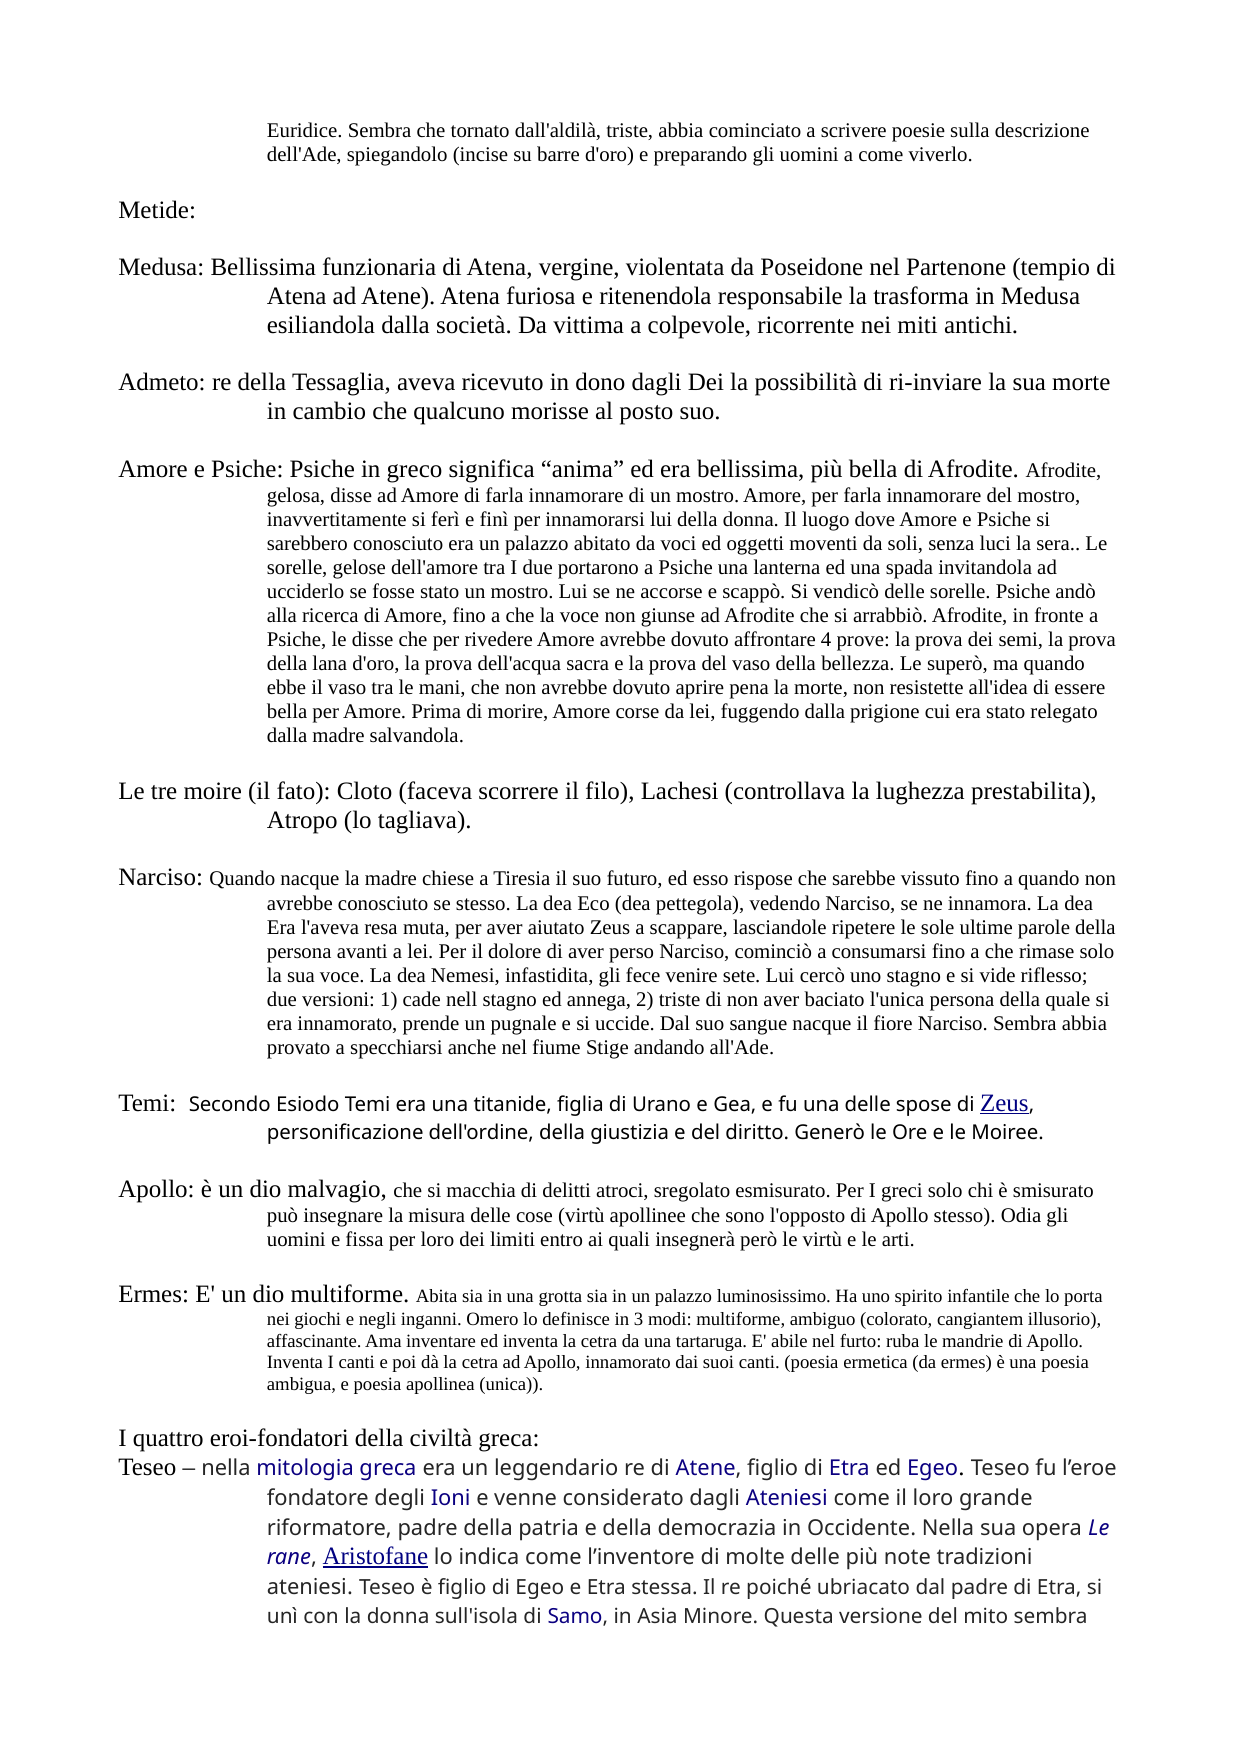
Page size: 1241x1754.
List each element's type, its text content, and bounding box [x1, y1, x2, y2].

text Temi: Secondo Esiodo Temi era una titanide, figlia di Urano e Gea, e fu una delle spose di Zeus, personificazione dell'ordine, della giustizia e del diritto. Generò le Ore e le Moiree. [118, 1088, 1122, 1145]
text Ermes: E' un dio multiforme. Abita sia in una grotta sia in un palazzo luminosissimo. Ha uno spirito infantile che lo porta nei giochi e negli inganni. Omero lo definisce in 3 modi: multiforme, ambiguo (colorato, cangiantem illusorio), affascinante. Ama inventare ed inventa la cetra da una tartaruga. E' abile nel furto: ruba le mandrie di Apollo. Inventa I canti e poi dà la cetra ad Apollo, innamorato dai suoi canti. (poesia ermetica (da ermes) è una poesia ambigua, e poesia apollinea (unica)). [118, 1279, 1122, 1394]
text Teseo – nella mitologia greca era un leggendario re di Atene, figlio di Etra ed Egeo. Teseo fu l’eroe fondatore degli Ioni e venne considerato dagli Ateniesi come il loro grande riformatore, padre della patria e della democrazia in Occidente. Nella sua opera Le rane, Aristofane lo indica come l’inventore di molte delle più note tradizioni ateniesi. Teseo è figlio di Egeo e Etra stessa. Il re poiché ubriacato dal padre di Etra, si unì con la donna sull'isola di Samo, in Asia Minore. Questa versione del mito sembra [118, 1452, 1122, 1629]
text Metide: [118, 195, 1122, 224]
text Medusa: Bellissima funzionaria di Atena, vergine, violentata da Poseidone nel Partenone (tempio di Atena ad Atene). Atena furiosa e ritenendola responsabile la trasforma in Medusa esiliandola dalla società. Da vittima a colpevole, ricorrente nei miti antichi. [118, 252, 1122, 339]
text Narciso: Quando nacque la madre chiese a Tiresia il suo futuro, ed esso rispose che sarebbe vissuto fino a quando non avrebbe conosciuto se stesso. La dea Eco (dea pettegola), vedendo Narciso, se ne innamora. La dea Era l'aveva resa muta, per aver aiutato Zeus a scappare, lasciandole ripetere le sole ultime parole della persona avanti a lei. Per il dolore di aver perso Narciso, cominciò a consumarsi fino a che rimase solo la sua voce. La dea Nemesi, infastidita, gli fece venire sete. Lui cercò uno stagno e si vide riflesso; due versioni: 1) cade nell stagno ed annega, 2) triste di non aver baciato l'unica persona della quale si era innamorato, prende un pugnale e si uccide. Dal suo sangue nacque il fiore Narciso. Sembra abbia provato a specchiarsi anche nel fiume Stige andando all'Ade. [118, 862, 1122, 1059]
text I quattro eroi-fondatori della civiltà greca: [118, 1423, 1122, 1452]
text Amore e Psiche: Psiche in greco significa “anima” ed era bellissima, più bella di Afrodite. Afrodite, gelosa, disse ad Amore di farla innamorare di un mostro. Amore, per farla innamorare del mostro, inavvertitamente si ferì e finì per innamorarsi lui della donna. Il luogo dove Amore e Psiche si sarebbero conosciuto era un palazzo abitato da voci ed oggetti moventi da soli, senza luci la sera.. Le sorelle, gelose dell'amore tra I due portarono a Psiche una lanterna ed una spada invitandola ad ucciderlo se fosse stato un mostro. Lui se ne accorse e scappò. Si vendicò delle sorelle. Psiche andò alla ricerca di Amore, fino a che la voce non giunse ad Afrodite che si arrabbiò. Afrodite, in fronte a Psiche, le disse che per rivedere Amore avrebbe dovuto affrontare 4 prove: la prova dei semi, la prova della lana d'oro, la prova dell'acqua sacra e la prova del vaso della bellezza. Le superò, ma quando ebbe il vaso tra le mani, che non avrebbe dovuto aprire pena la morte, non resistette all'idea di essere bella per Amore. Prima di morire, Amore corse da lei, fuggendo dalla prigione cui era stato relegato dalla madre salvandola. [118, 454, 1122, 747]
text Admeto: re della Tessaglia, aveva ricevuto in dono dagli Dei la possibilità di ri-inviare la sua morte in cambio che qualcuno morisse al posto suo. [118, 367, 1122, 425]
text Apollo: è un dio malvagio, che si macchia di delitti atroci, sregolato esmisurato. Per I greci solo chi è smisurato può insegnare la misura delle cose (virtù apollinee che sono l'opposto di Apollo stesso). Odia gli uomini e fissa per loro dei limiti entro ai quali insegnerà però le virtù e le arti. [118, 1174, 1122, 1251]
text Euridice. Sembra che tornato dall'aldilà, triste, abbia cominciato a scrivere poesie sulla descrizione dell'Ade, spiegandolo (incise su barre d'oro) e preparando gli uomini a come viverlo. [118, 118, 1122, 166]
text Le tre moire (il fato): Cloto (faceva scorrere il filo), Lachesi (controllava la lughezza prestabilita), Atropo (lo tagliava). [118, 776, 1122, 833]
